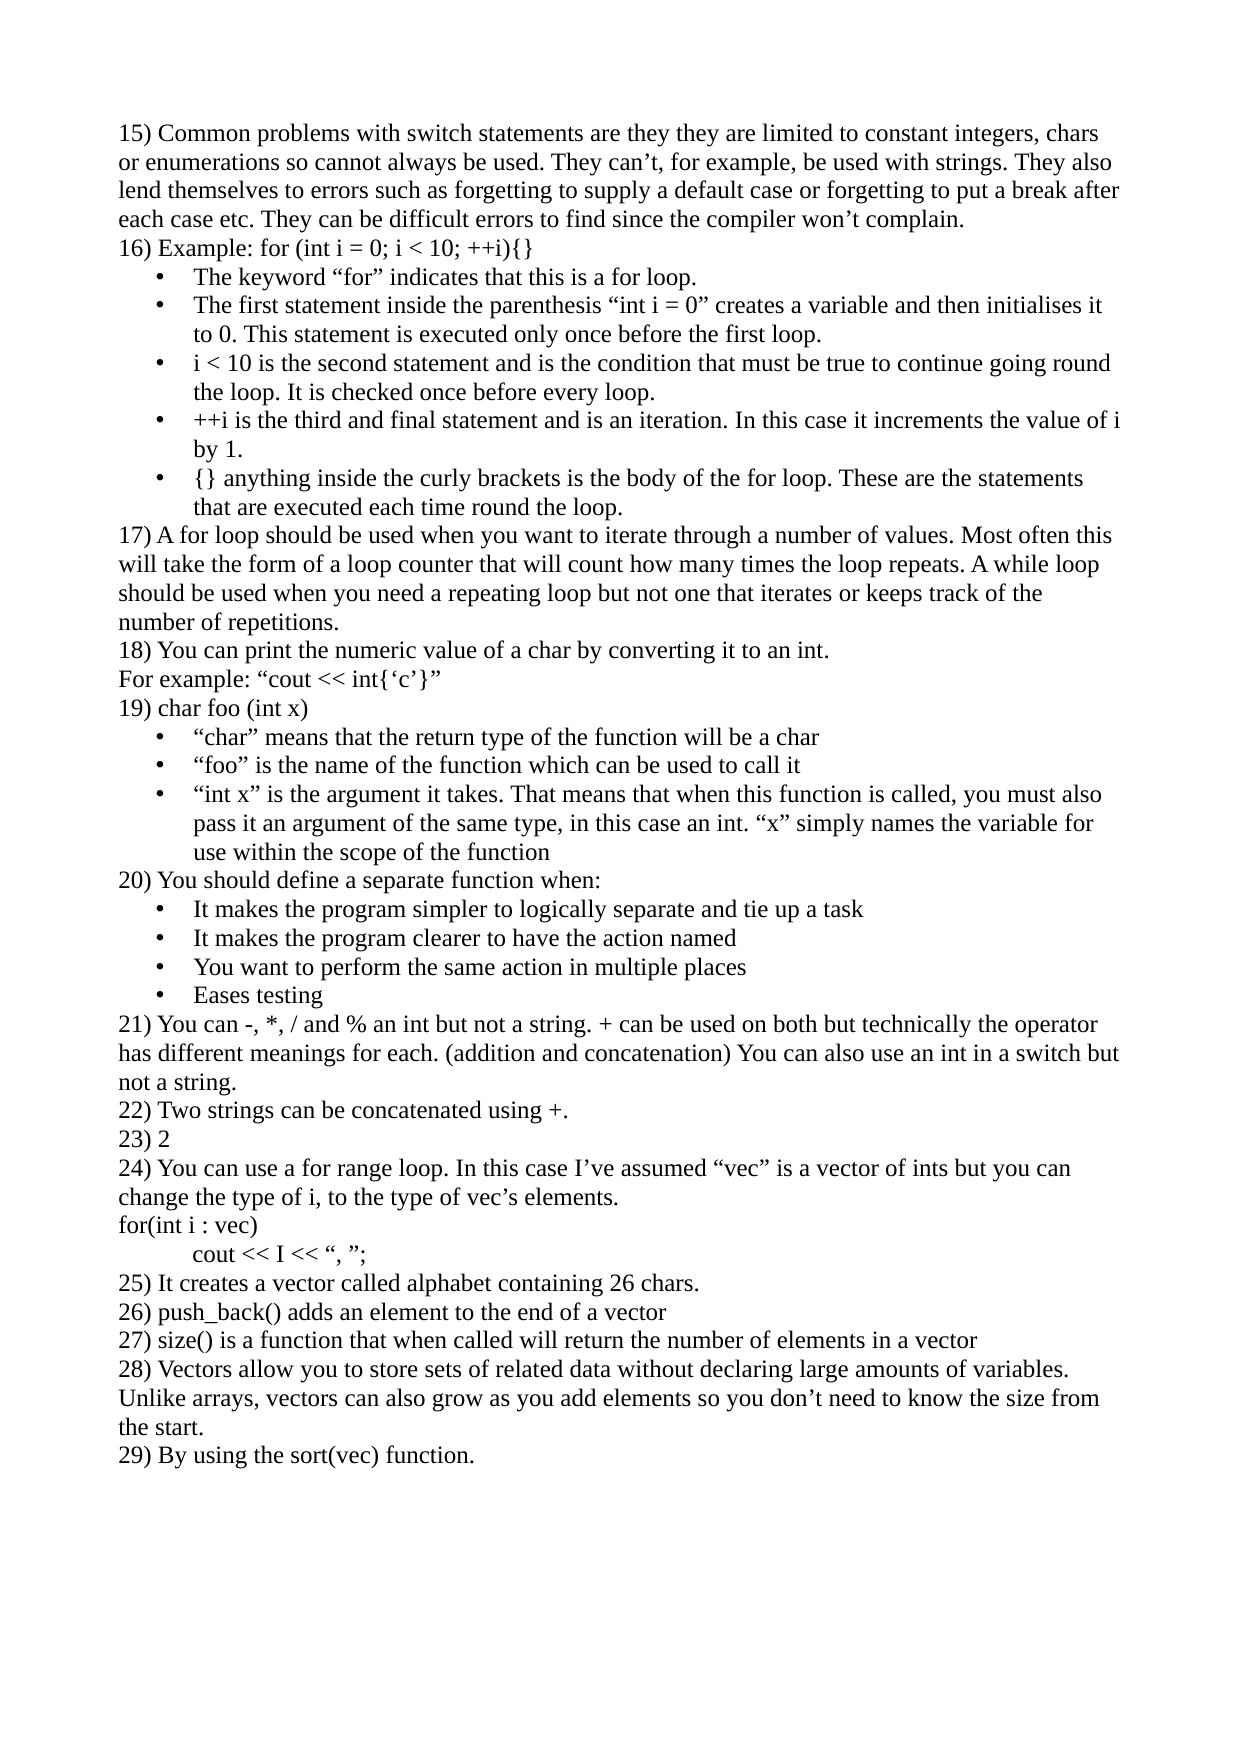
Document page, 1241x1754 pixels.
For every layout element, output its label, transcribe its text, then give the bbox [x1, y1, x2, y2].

list “int x” is the argument it takes. That means that when this function is called, you must also pass it an argument of the same type, in this case an int. “x” simply names the variable for use within the scope of the function [156, 779, 1122, 866]
list “foo” is the name of the function which can be used to call it [156, 751, 1122, 779]
text 22) Two strings can be concatenated using +. [118, 1096, 1122, 1124]
text 17) A for loop should be used when you want to iterate through a number of values. Most often this will take the form of a loop counter that will count how many times the loop repeats. A while loop should be used when you need a repeating loop but not one that iterates or keeps track of the number of repetitions. [118, 521, 1122, 636]
list Eases testing [156, 981, 1122, 1009]
list ++i is the third and final statement and is an iteration. In this case it increments the value of i by 1. [156, 406, 1122, 463]
list It makes the program clearer to have the action named [156, 923, 1122, 952]
list The keyword “for” indicates that this is a for loop. [156, 262, 1122, 291]
list You want to perform the same action in multiple places [156, 952, 1122, 981]
list It makes the program simpler to logically separate and tie up a task [156, 894, 1122, 923]
text 15) Common problems with switch statements are they they are limited to constant integers, chars or enumerations so cannot always be used. They can’t, for example, be used with strings. They also lend themselves to errors such as forgetting to supply a default case or forgetting to put a break after each case etc. They can be difficult errors to find since the compiler won’t complain. [118, 118, 1122, 233]
text 25) It creates a vector called alphabet containing 26 chars. [118, 1268, 1122, 1297]
list i < 10 is the second statement and is the condition that must be true to continue going round the loop. It is checked once before every loop. [156, 348, 1122, 406]
text 29) By using the sort(vec) function. [118, 1441, 1122, 1469]
text 21) You can -, *, / and % an int but not a string. + can be used on both but technically the operator has different meanings for each. (addition and concatenation) You can also use an int in a switch but not a string. [118, 1009, 1122, 1096]
text 19) char foo (int x) [118, 693, 1122, 722]
text 18) You can print the numeric value of a char by converting it to an int. [118, 636, 1122, 664]
text For example: “cout << int{‘c’}” [118, 664, 1122, 693]
text 28) Vectors allow you to store sets of related data without declaring large amounts of variables. Unlike arrays, vectors can also grow as you add elements so you don’t need to know the size from the start. [118, 1354, 1122, 1441]
text 24) You can use a for range loop. In this case I’ve assumed “vec” is a vector of ints but you can change the type of i, to the type of vec’s elements. [118, 1153, 1122, 1211]
text 20) You should define a separate function when: [118, 866, 1122, 894]
list “char” means that the return type of the function will be a char [156, 722, 1122, 751]
text 23) 2 [118, 1124, 1122, 1153]
text 27) size() is a function that when called will return the number of elements in a vector [118, 1326, 1122, 1354]
text 26) push_back() adds an element to the end of a vector [118, 1297, 1122, 1326]
list {} anything inside the curly brackets is the body of the for loop. These are the statements that are executed each time round the loop. [156, 463, 1122, 521]
list The first statement inside the parenthesis “int i = 0” creates a variable and then initialises it to 0. This statement is executed only once before the first loop. [156, 291, 1122, 348]
text 16) Example: for (int i = 0; i < 10; ++i){} [118, 233, 1122, 262]
text cout << I << “, ”; [118, 1239, 1122, 1268]
text for(int i : vec) [118, 1211, 1122, 1239]
